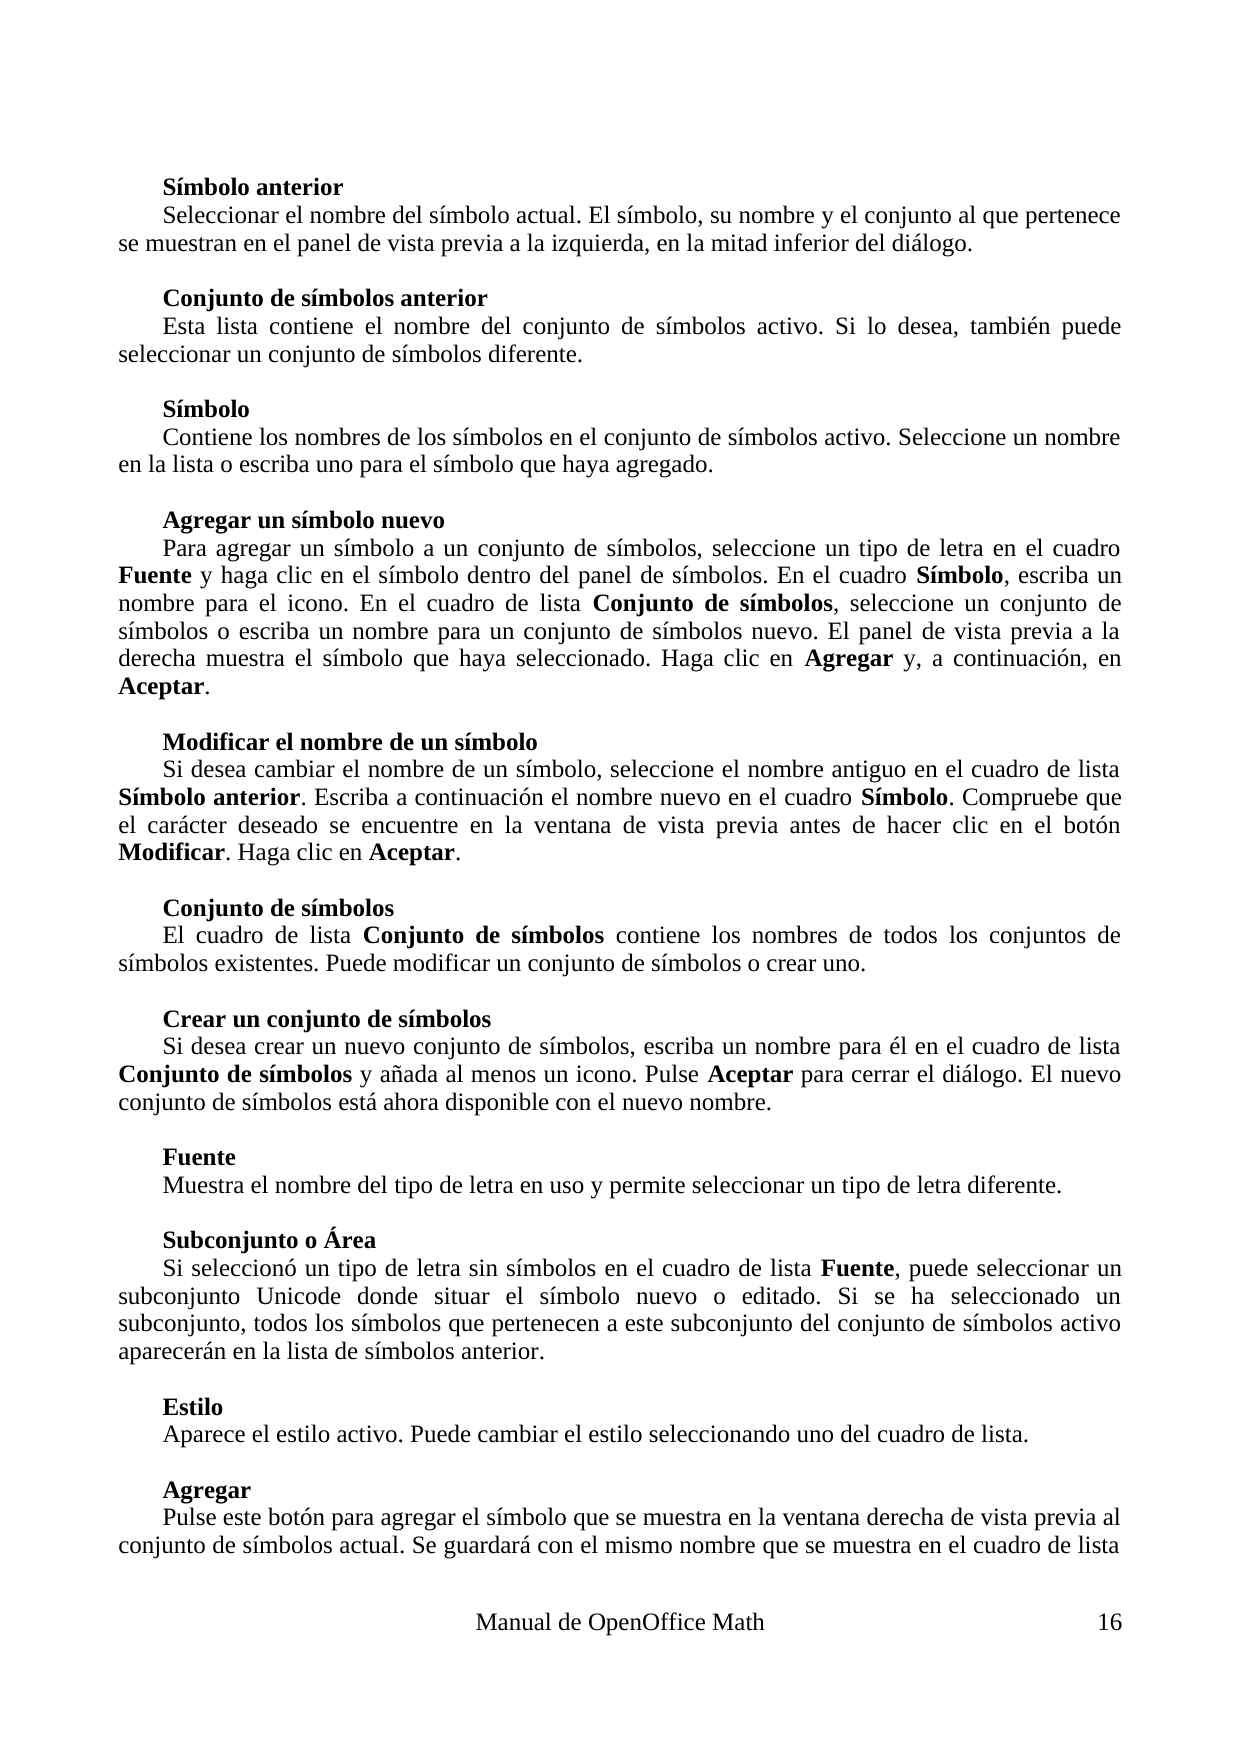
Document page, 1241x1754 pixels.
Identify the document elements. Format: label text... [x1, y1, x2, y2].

text Esta lista contiene el nombre del conjunto de símbolos activo. Si lo desea, también puede seleccionar un conjunto de símbolos diferente. [118, 312, 1122, 367]
text Contiene los nombres de los símbolos en el conjunto de símbolos activo. Seleccione un nombre en la lista o escriba uno para el símbolo que haya agregado. [118, 423, 1122, 478]
text Subconjunto o Área [118, 1226, 1122, 1254]
text Símbolo anterior [118, 173, 1122, 201]
text Fuente [118, 1143, 1122, 1171]
text Si desea crear un nuevo conjunto de símbolos, escriba un nombre para él en el cuadro de lista Conjunto de símbolos y añada al menos un icono. Pulse Aceptar para cerrar el diálogo. El nuevo conjunto de símbolos está ahora disponible con el nuevo nombre. [118, 1032, 1122, 1116]
text Agregar [118, 1476, 1122, 1503]
text Conjunto de símbolos anterior [118, 284, 1122, 312]
text Conjunto de símbolos [118, 894, 1122, 922]
text Estilo [118, 1393, 1122, 1420]
text Agregar un símbolo nuevo [118, 506, 1122, 534]
text Crear un conjunto de símbolos [118, 1005, 1122, 1032]
text Para agregar un símbolo a un conjunto de símbolos, seleccione un tipo de letra en el cuadro Fuente y haga clic en el símbolo dentro del panel de símbolos. En el cuadro Símbolo, escriba un nombre para el icono. En el cuadro de lista Conjunto de símbolos, seleccione un conjunto de símbolos o escriba un nombre para un conjunto de símbolos nuevo. El panel de vista previa a la derecha muestra el símbolo que haya seleccionado. Haga clic en Agregar y, a continuación, en Aceptar. [118, 534, 1122, 700]
text Si seleccionó un tipo de letra sin símbolos en el cuadro de lista Fuente, puede seleccionar un subconjunto Unicode donde situar el símbolo nuevo o editado. Si se ha seleccionado un subconjunto, todos los símbolos que pertenecen a este subconjunto del conjunto de símbolos activo aparecerán en la lista de símbolos anterior. [118, 1254, 1122, 1365]
text Seleccionar el nombre del símbolo actual. El símbolo, su nombre y el conjunto al que pertenece se muestran en el panel de vista previa a la izquierda, en la mitad inferior del diálogo. [118, 201, 1122, 257]
text Modificar el nombre de un símbolo [118, 728, 1122, 755]
text Pulse este botón para agregar el símbolo que se muestra en la ventana derecha de vista previa al conjunto de símbolos actual. Se guardará con el mismo nombre que se muestra en el cuadro de lista [118, 1503, 1122, 1559]
text Si desea cambiar el nombre de un símbolo, seleccione el nombre antiguo en el cuadro de lista Símbolo anterior. Escriba a continuación el nombre nuevo en el cuadro Símbolo. Compruebe que el carácter deseado se encuentre en la ventana de vista previa antes de hacer clic en el botón Modificar. Haga clic en Aceptar. [118, 755, 1122, 866]
text Símbolo [118, 395, 1122, 423]
text Muestra el nombre del tipo de letra en uso y permite seleccionar un tipo de letra diferente. [118, 1171, 1122, 1199]
text El cuadro de lista Conjunto de símbolos contiene los nombres de todos los conjuntos de símbolos existentes. Puede modificar un conjunto de símbolos o crear uno. [118, 922, 1122, 977]
text Aparece el estilo activo. Puede cambiar el estilo seleccionando uno del cuadro de lista. [118, 1420, 1122, 1448]
